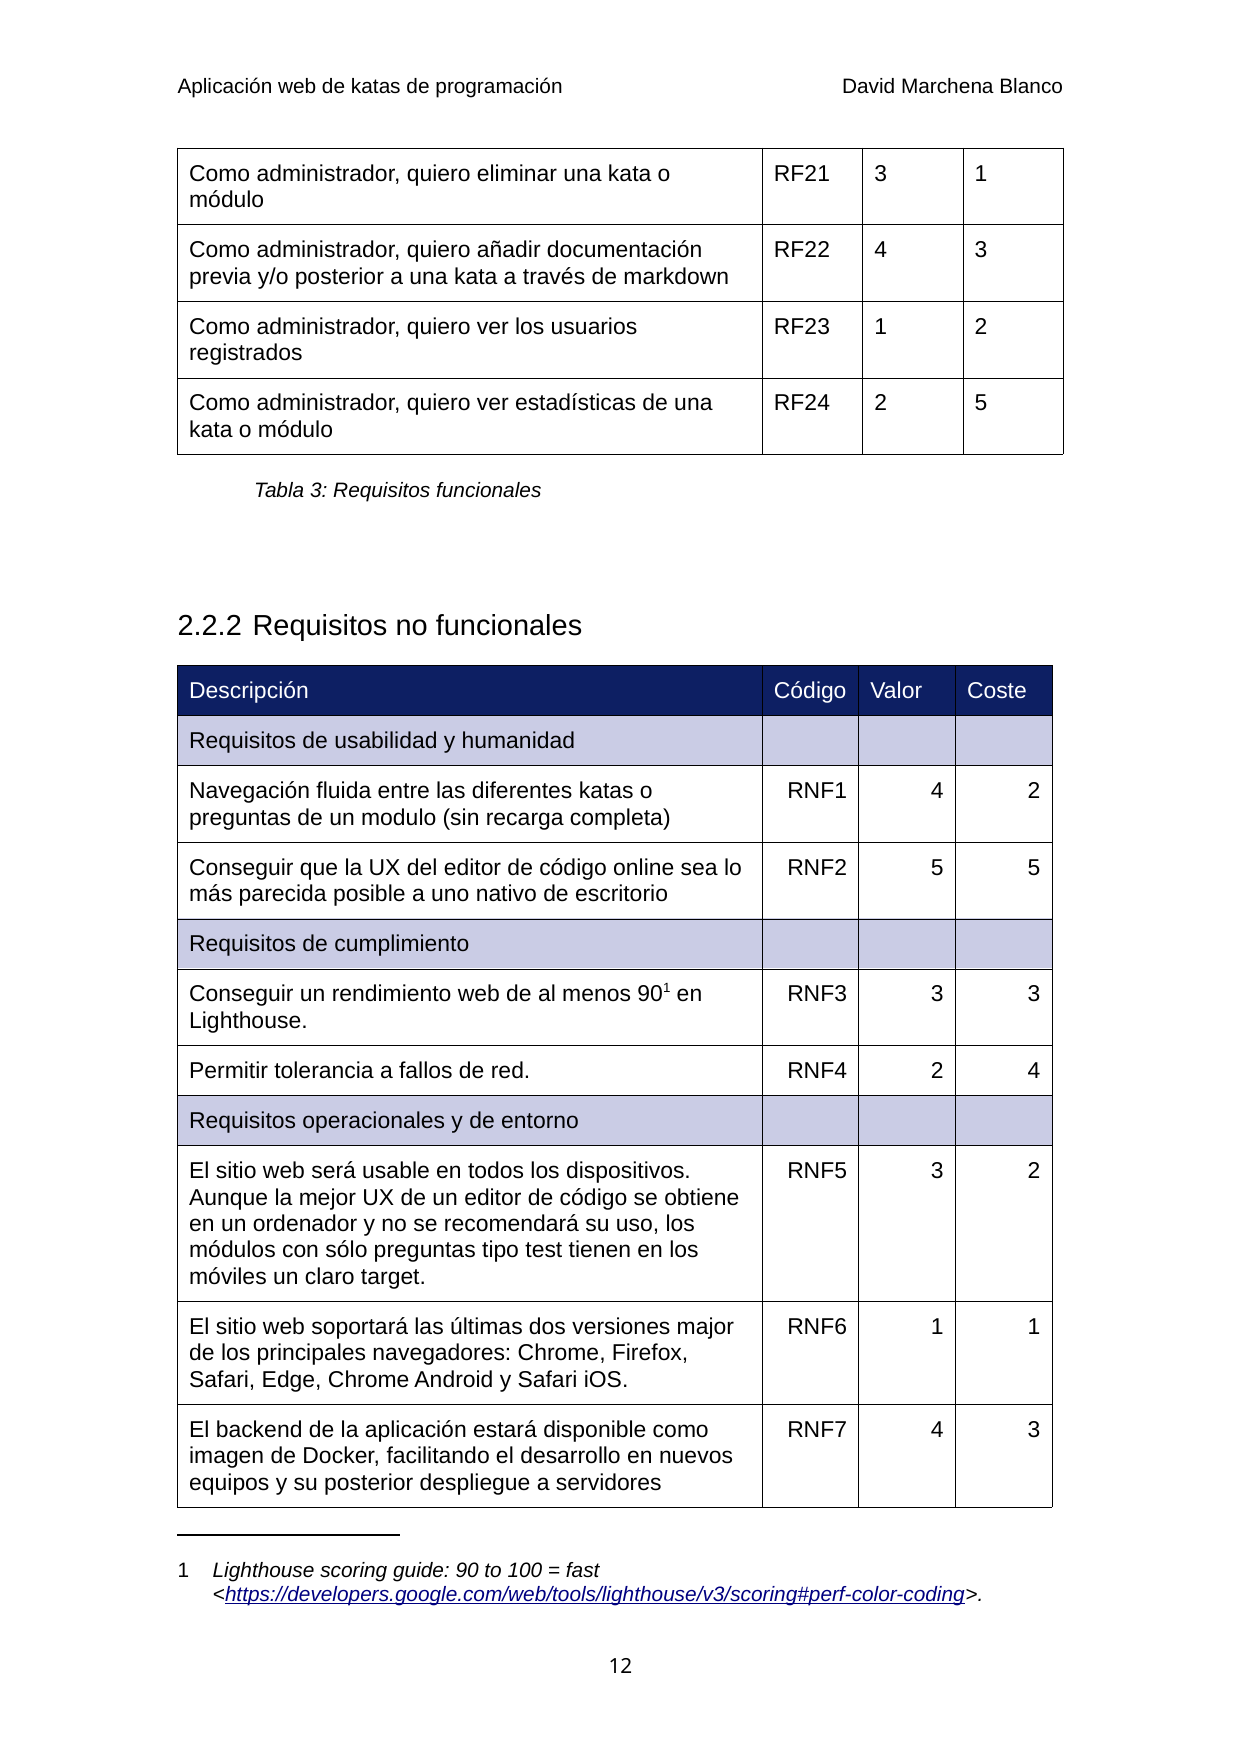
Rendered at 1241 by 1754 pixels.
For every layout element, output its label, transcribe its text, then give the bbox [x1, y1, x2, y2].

table_cell Conseguir que la UX del editor de código online sea lo más parecida posible a uno nativo de escritorio [178, 843, 762, 918]
table_cell RF24 [763, 379, 862, 454]
table_cell 4 [863, 225, 963, 301]
table_cell RNF1 [763, 766, 858, 842]
table_cell RF21 [763, 149, 862, 224]
table_cell RNF7 [763, 1405, 858, 1507]
table_cell 4 [859, 766, 955, 842]
table_cell 1 [863, 302, 963, 377]
table_cell 5 [859, 843, 955, 918]
table_cell 5 [956, 843, 1052, 918]
subtitle Requisitos no funcionales [177, 608, 1063, 642]
table_cell 2 [956, 766, 1052, 842]
table_cell 2 [964, 302, 1063, 377]
table_cell RNF2 [763, 843, 858, 918]
table_cell RNF3 [763, 970, 858, 1045]
table_cell RNF6 [763, 1302, 858, 1404]
table_cell RNF4 [763, 1046, 858, 1095]
table_cell 3 [859, 970, 955, 1045]
table_cell 2 [863, 379, 963, 454]
table_cell 3 [956, 1405, 1052, 1507]
table_cell 2 [956, 1146, 1052, 1301]
table_cell 1 [956, 1302, 1052, 1404]
table_cell RNF5 [763, 1146, 858, 1301]
table_cell Como administrador, quiero ver estadísticas de una kata o módulo [178, 379, 762, 454]
table_cell 3 [863, 149, 963, 224]
table_cell 1 [859, 1302, 955, 1404]
table_cell RF23 [763, 302, 862, 377]
table_cell 4 [956, 1046, 1052, 1095]
table_cell Conseguir un rendimiento web de al menos 90 en Lighthouse. [178, 970, 762, 1045]
table_cell Permitir tolerancia a fallos de red. [178, 1046, 762, 1095]
table_cell 3 [859, 1146, 955, 1301]
table_cell 2 [859, 1046, 955, 1095]
table_cell Como administrador, quiero ver los usuarios registrados [178, 302, 762, 377]
table_cell El sitio web soportará las últimas dos versiones major de los principales navegadores: Chrome, Firefox, Safari, Edge, Chrome Android y Safari iOS. [178, 1302, 762, 1404]
table_cell Como administrador, quiero añadir documentación previa y/o posterior a una kata a través de markdown [178, 225, 762, 301]
table_cell Como administrador, quiero eliminar una kata o módulo [178, 149, 762, 224]
table_cell 3 [964, 225, 1063, 301]
table_cell Navegación fluida entre las diferentes katas o preguntas de un modulo (sin recarga completa) [178, 766, 762, 842]
text Tabla 3: Requisitos funcionales [248, 472, 1063, 508]
table_cell El sitio web será usable en todos los dispositivos. Aunque la mejor UX de un editor de código se obtiene en un ordenador y no se recomendará su uso, los módulos con sólo preguntas tipo test tienen en los móviles un claro target. [178, 1146, 762, 1301]
table_cell El backend de la aplicación estará disponible como imagen de Docker, facilitando el desarrollo en nuevos equipos y su posterior despliegue a servidores [178, 1405, 762, 1507]
table_cell 4 [859, 1405, 955, 1507]
table_cell RF22 [763, 225, 862, 301]
table_cell 1 [964, 149, 1063, 224]
table_cell 5 [964, 379, 1063, 454]
table_cell 3 [956, 970, 1052, 1045]
